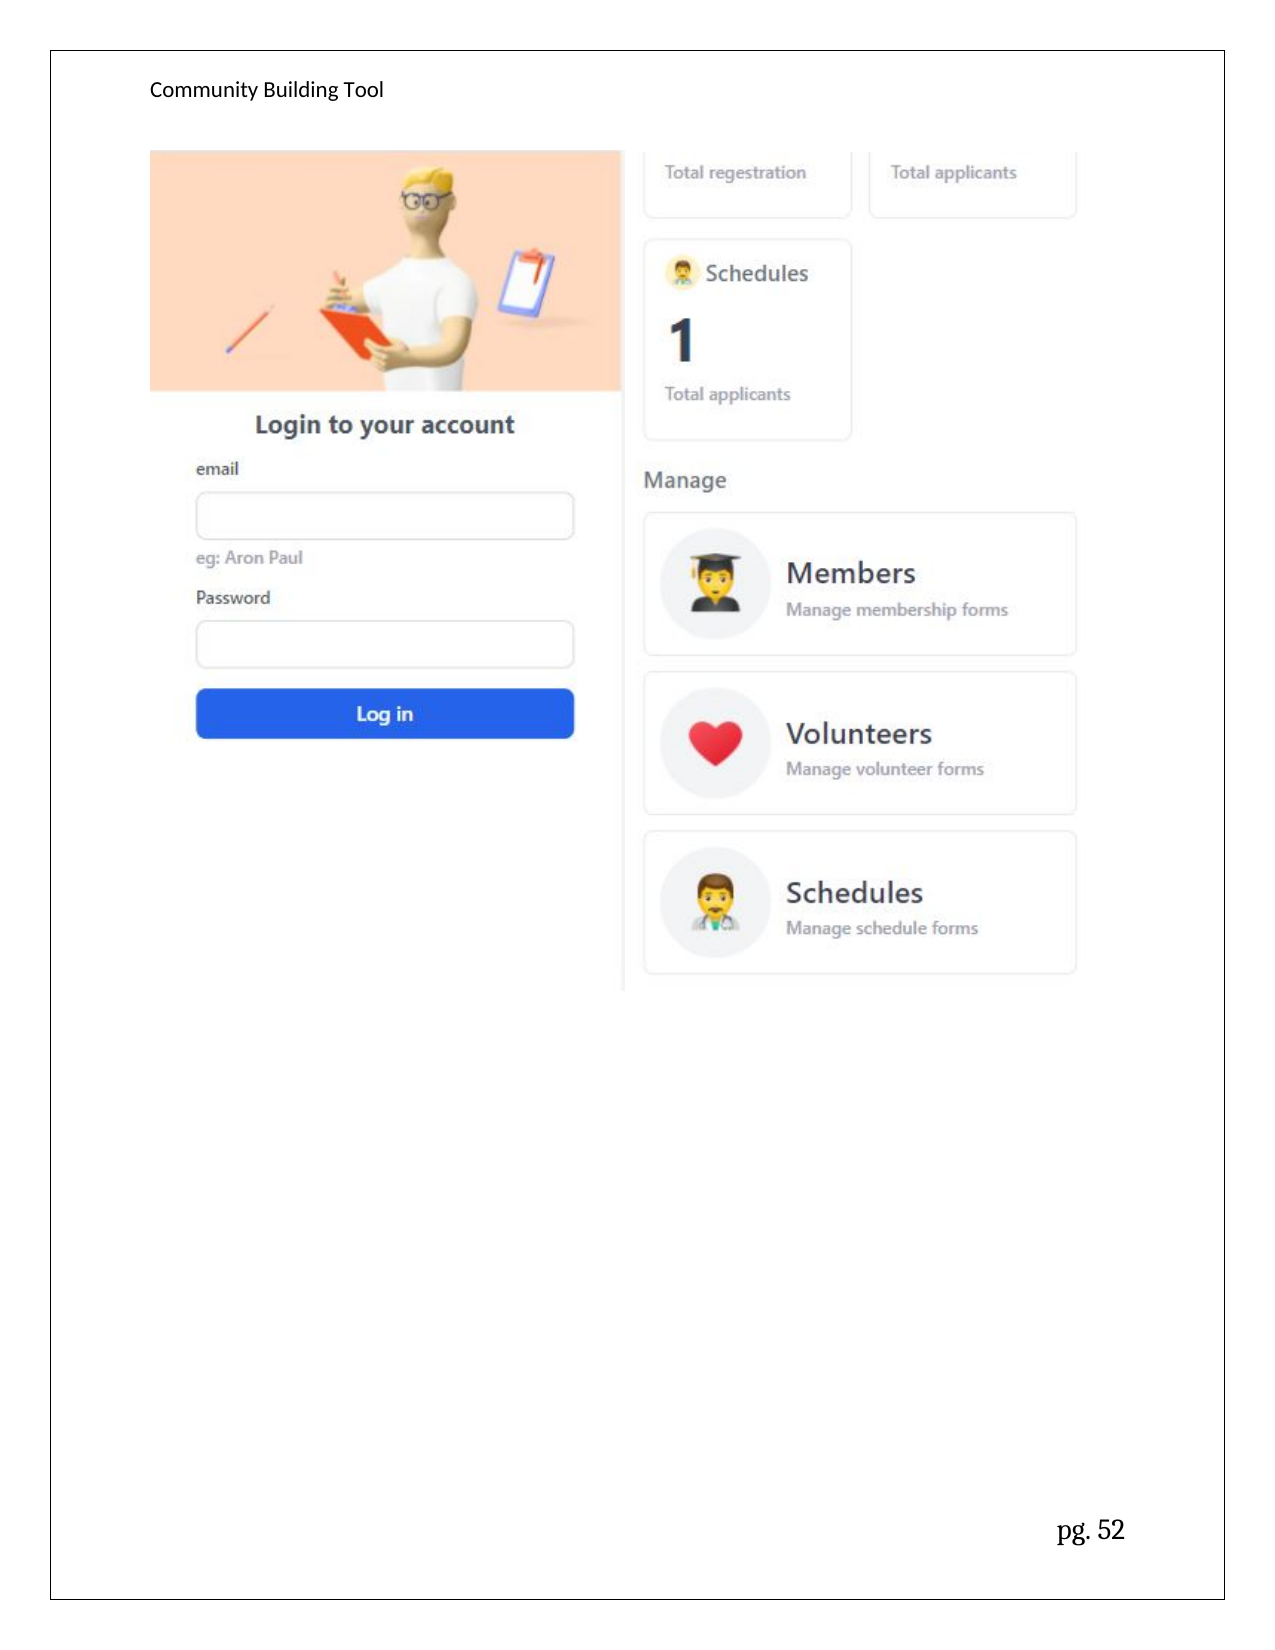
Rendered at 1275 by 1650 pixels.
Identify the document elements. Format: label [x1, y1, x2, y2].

picture [150, 150, 1098, 991]
